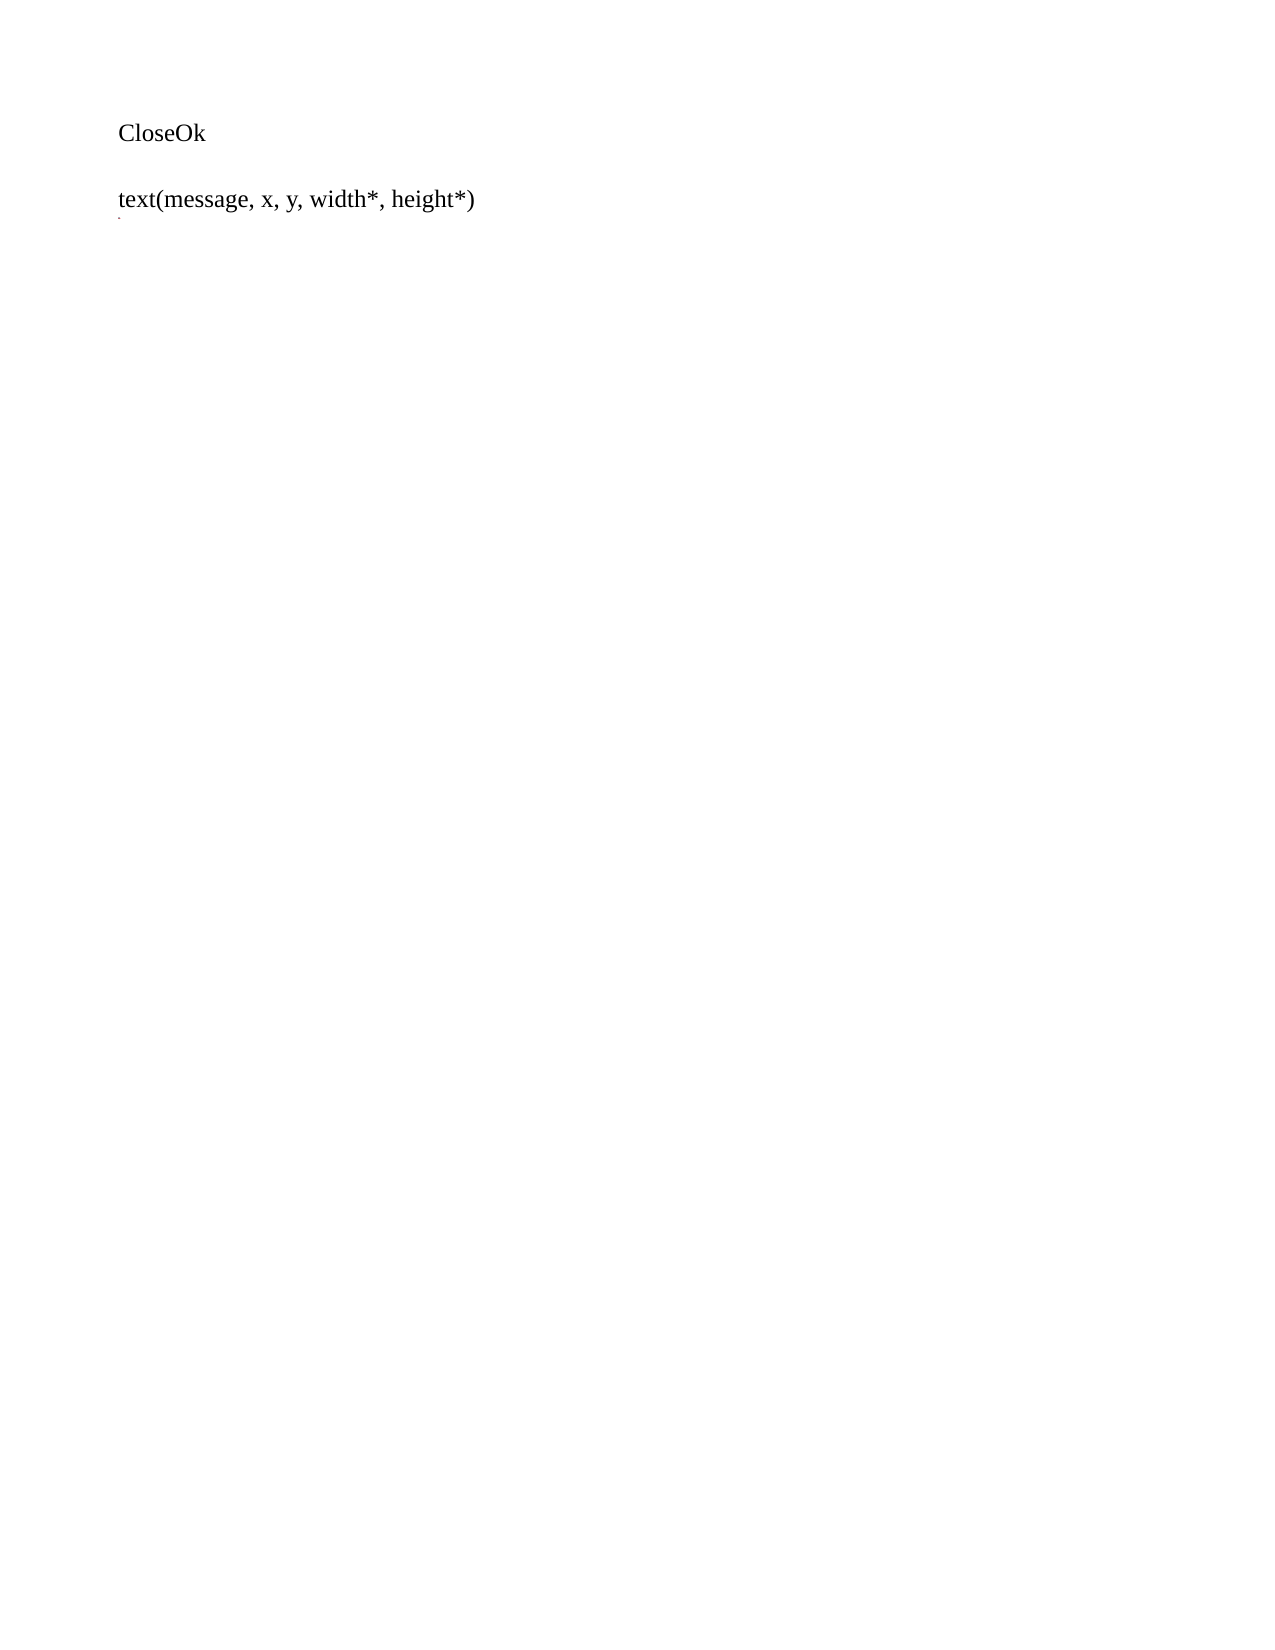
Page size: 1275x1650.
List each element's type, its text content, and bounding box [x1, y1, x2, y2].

text text(message, x, y, width*, height*) [118, 184, 1157, 213]
text CloseOk [118, 118, 1157, 147]
